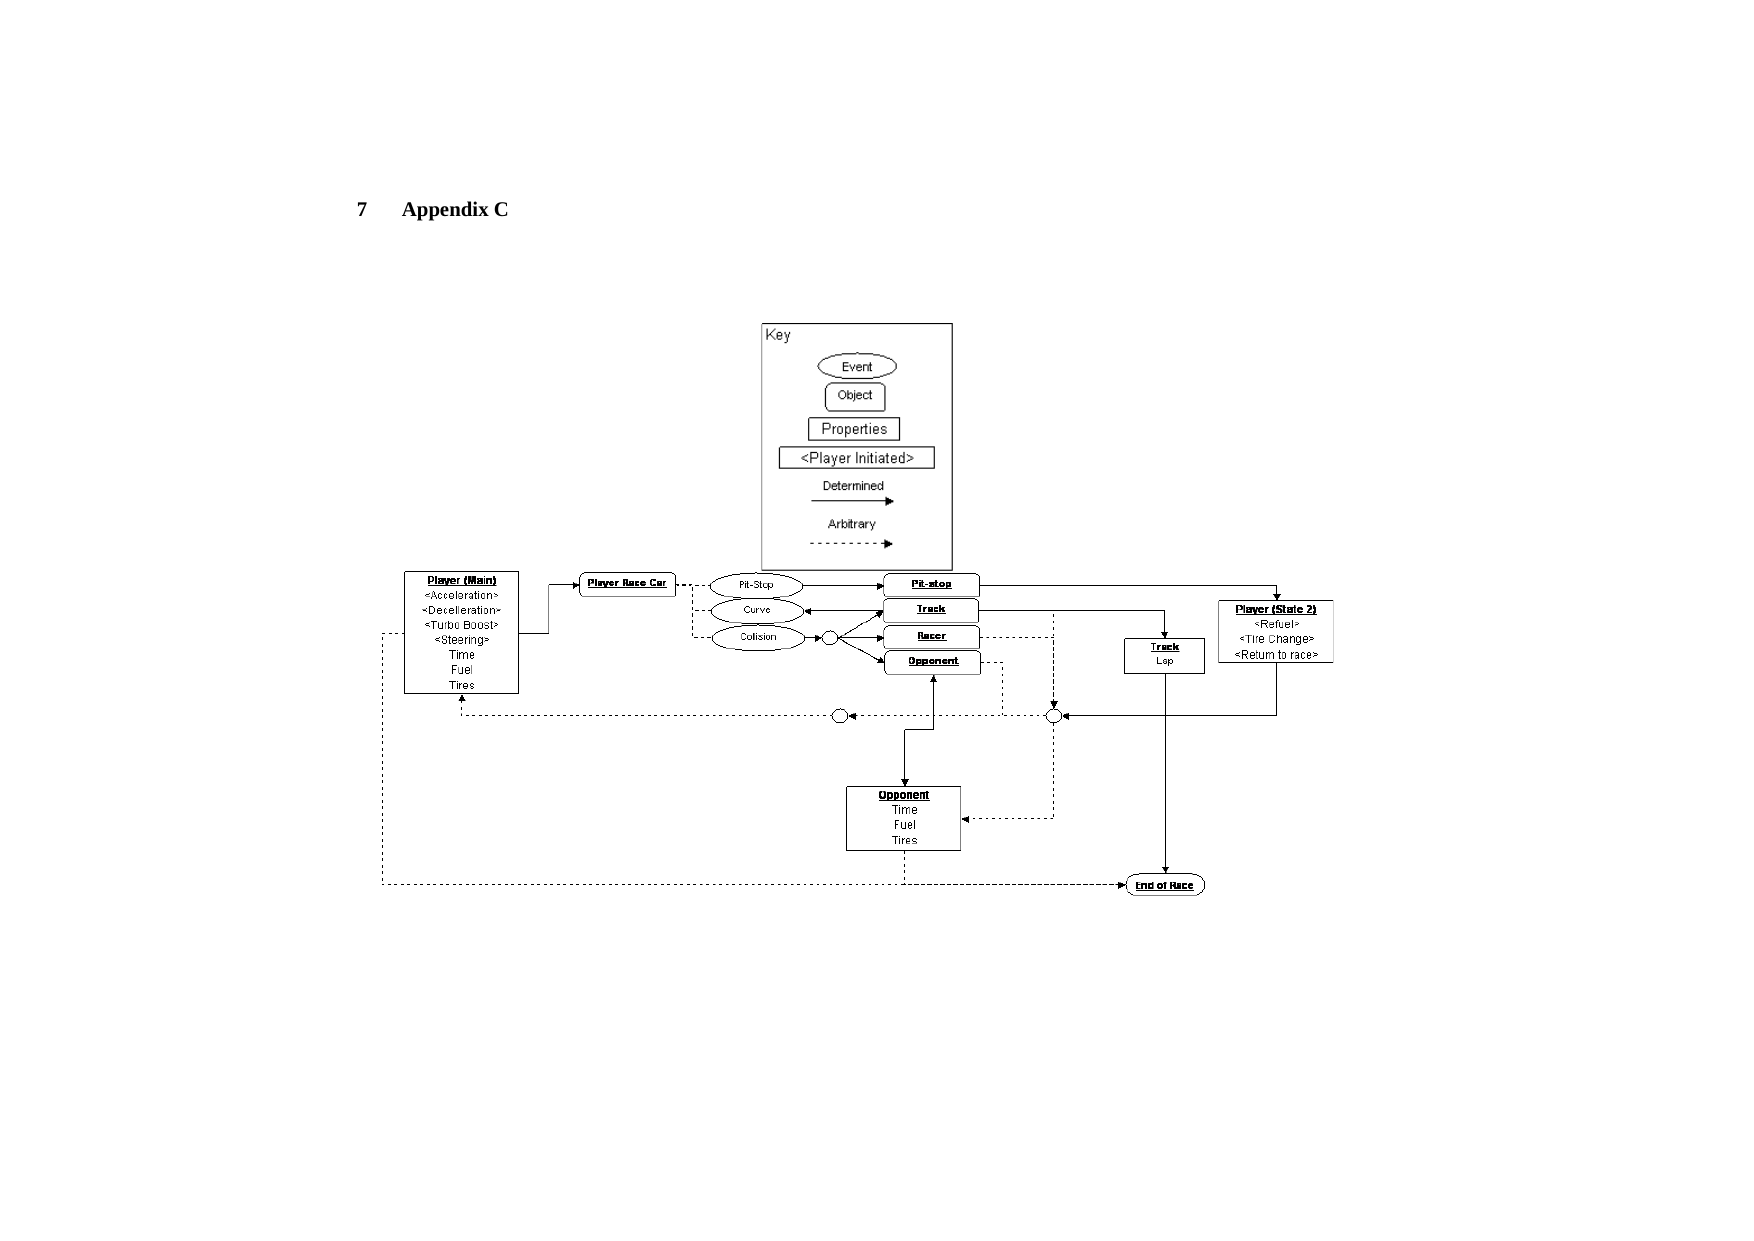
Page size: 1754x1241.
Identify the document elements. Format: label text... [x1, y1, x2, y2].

picture [382, 323, 1334, 896]
table_header Appendix C [345, 172, 1370, 897]
